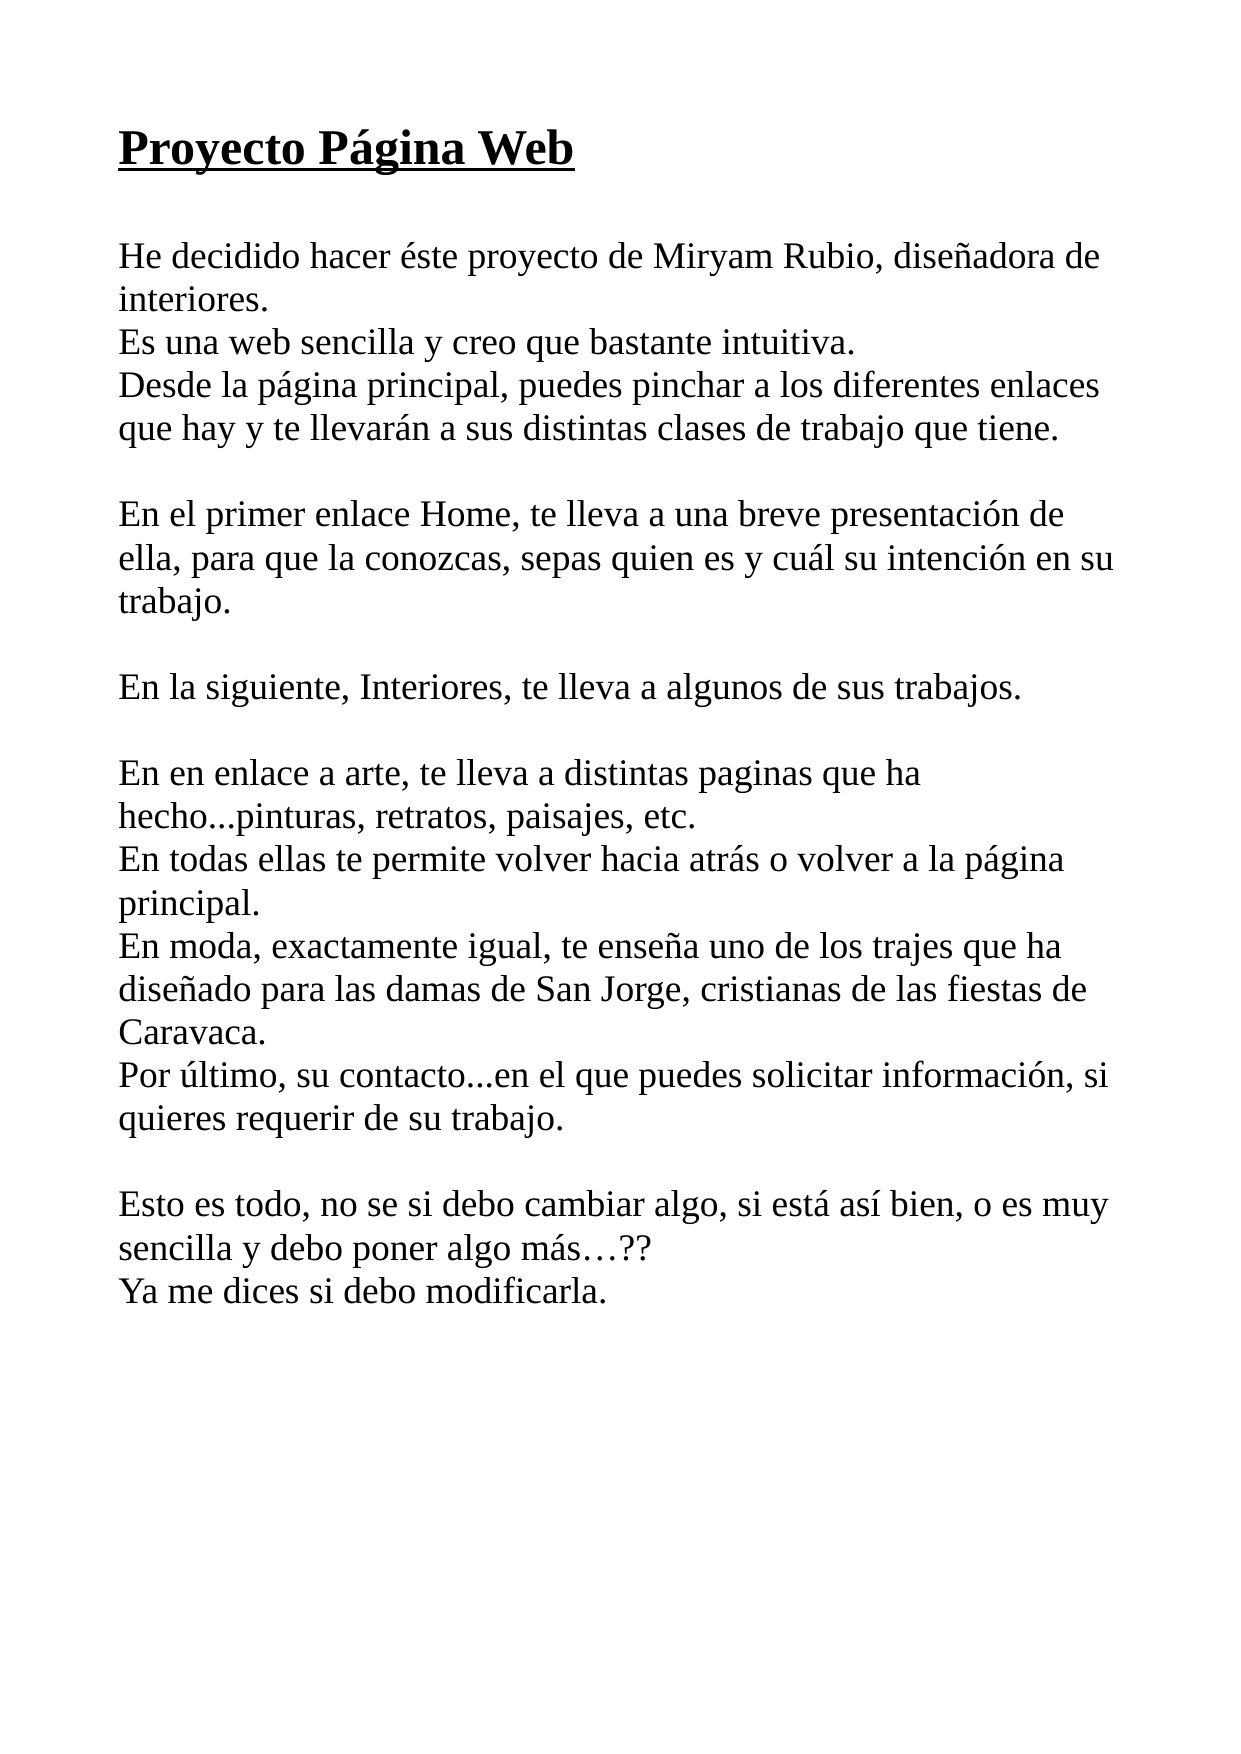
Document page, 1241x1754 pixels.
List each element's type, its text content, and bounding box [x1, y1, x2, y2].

text En la siguiente, Interiores, te lleva a algunos de sus trabajos. [118, 664, 1122, 707]
text Esto es todo, no se si debo cambiar algo, si está así bien, o es muy sencilla y debo poner algo más…?? [118, 1182, 1122, 1268]
text Desde la página principal, puedes pinchar a los diferentes enlaces que hay y te llevarán a sus distintas clases de trabajo que tiene. [118, 362, 1122, 449]
text En el primer enlace Home, te lleva a una breve presentación de ella, para que la conozcas, sepas quien es y cuál su intención en su trabajo. [118, 492, 1122, 621]
text En todas ellas te permite volver hacia atrás o volver a la página principal. [118, 837, 1122, 923]
text En moda, exactamente igual, te enseña uno de los trajes que ha diseñado para las damas de San Jorge, cristianas de las fiestas de Caravaca. [118, 923, 1122, 1052]
text He decidido hacer éste proyecto de Miryam Rubio, diseñadora de interiores. [118, 233, 1122, 319]
text Proyecto Página Web [118, 118, 1122, 176]
text En en enlace a arte, te lleva a distintas paginas que ha hecho...pinturas, retratos, paisajes, etc. [118, 751, 1122, 837]
text Es una web sencilla y creo que bastante intuitiva. [118, 319, 1122, 362]
text Ya me dices si debo modificarla. [118, 1268, 1122, 1311]
text Por último, su contacto...en el que puedes solicitar información, si quieres requerir de su trabajo. [118, 1052, 1122, 1139]
